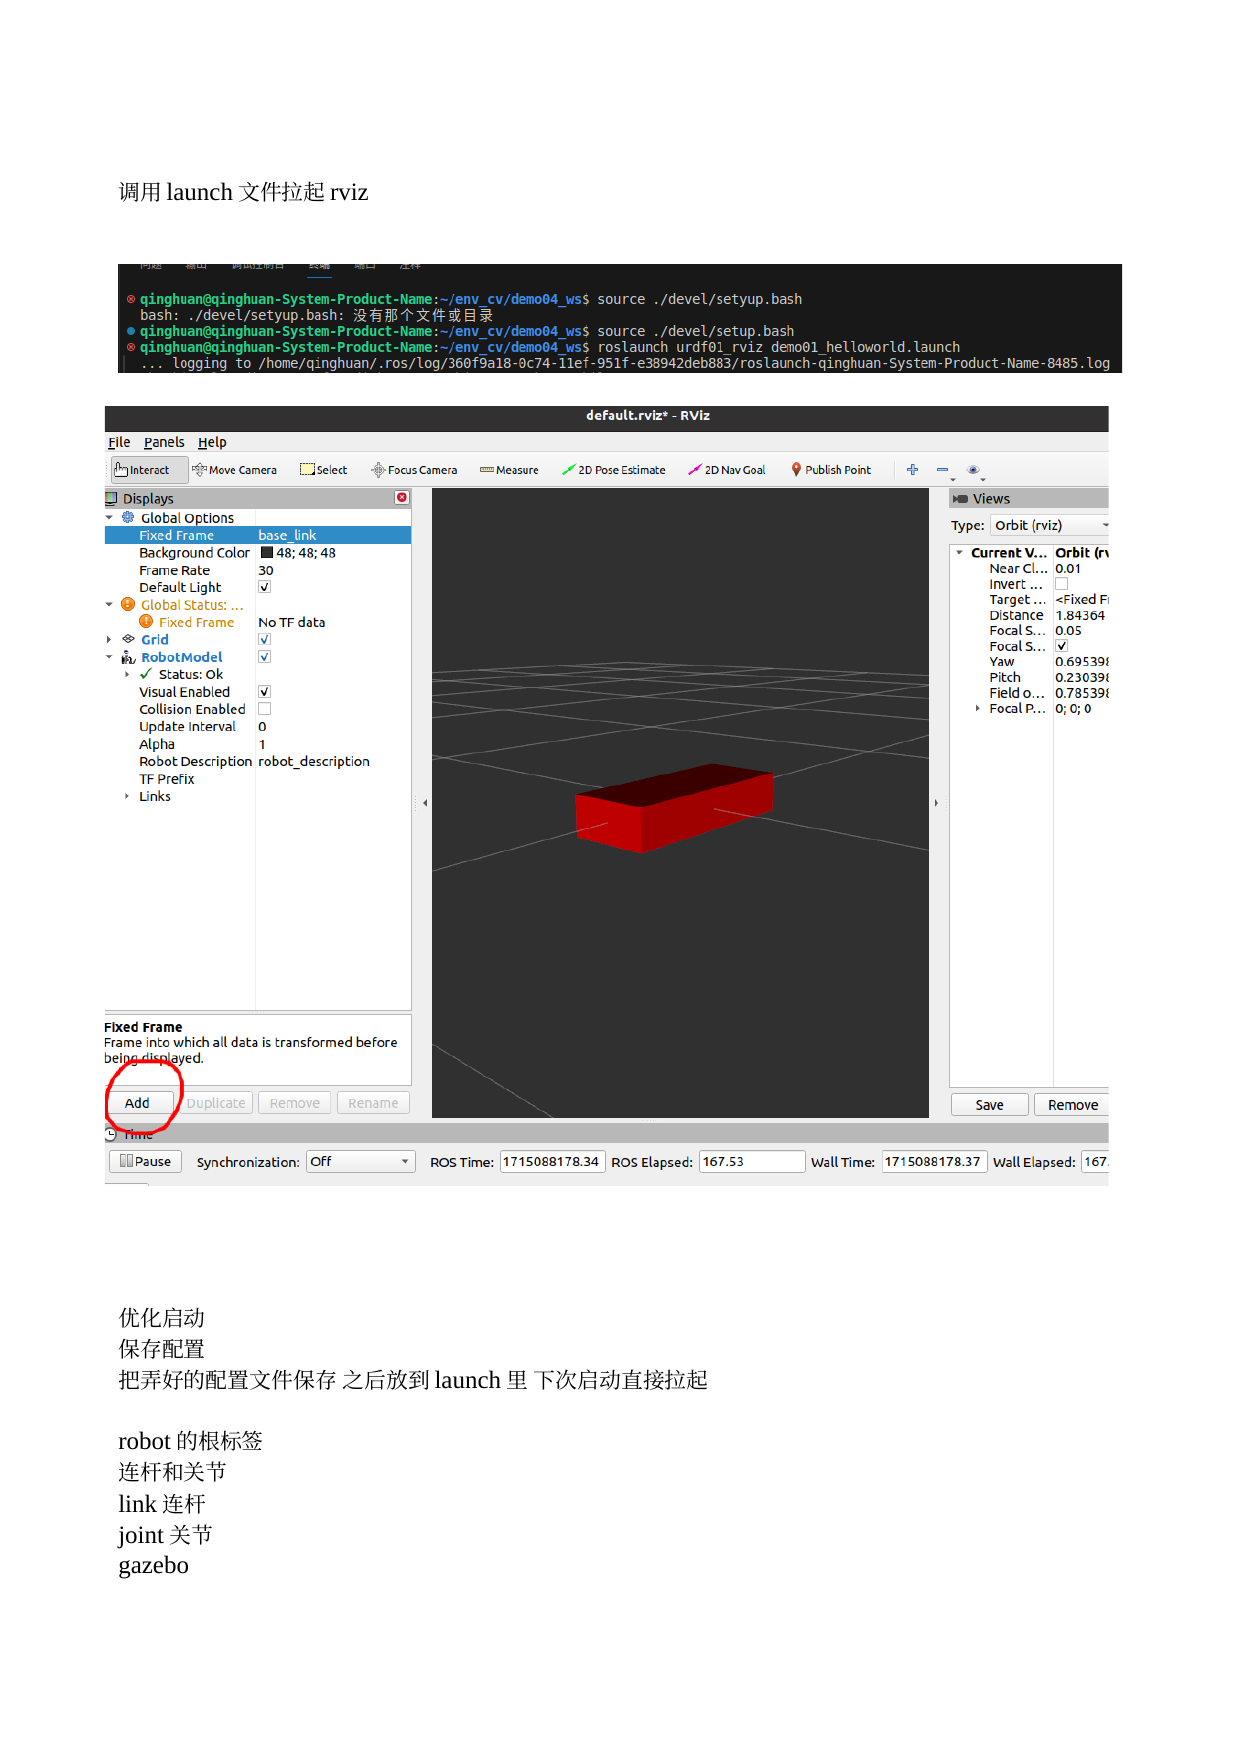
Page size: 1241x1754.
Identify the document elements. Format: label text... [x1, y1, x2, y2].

text 连杆和关节 [118, 1455, 1122, 1487]
picture [118, 264, 1123, 373]
text link连杆 [118, 1487, 1122, 1518]
text 优化启动 [118, 1301, 1122, 1332]
text gazebo [118, 1550, 1122, 1578]
text 调用launch文件拉起rviz [118, 176, 1122, 207]
text robot的根标签 [118, 1424, 1122, 1455]
text 保存配置 [118, 1332, 1122, 1364]
text joint关节 [118, 1518, 1122, 1550]
picture [104, 406, 1109, 1186]
text 把弄好的配置文件保存 之后放到launch里 下次启动直接拉起 [118, 1364, 1122, 1395]
